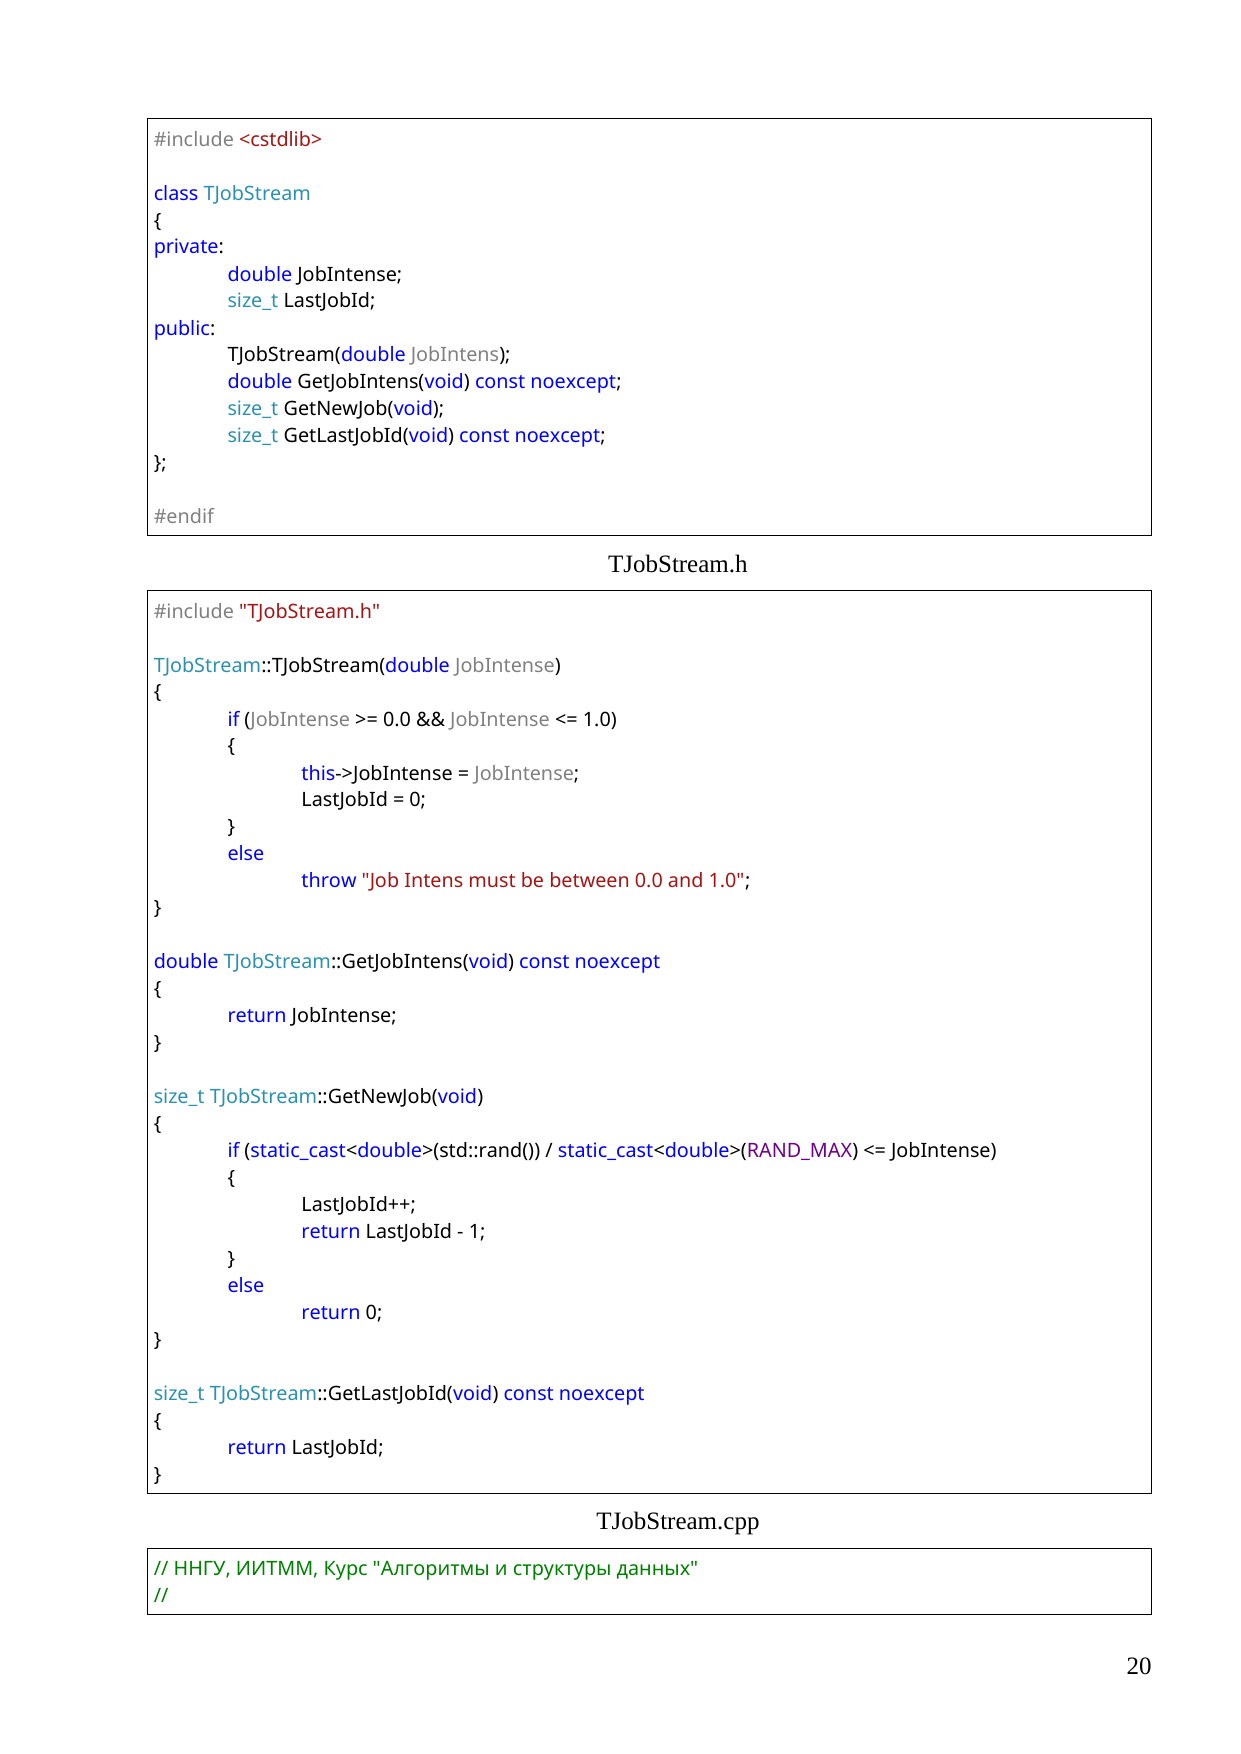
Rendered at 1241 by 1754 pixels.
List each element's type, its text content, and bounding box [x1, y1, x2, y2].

table_header #include <cstdlib> class TJobStream { private: double JobIntense; size_t LastJobId; public: TJobStream(double JobIntens); double GetJobIntens(void) const noexcept; size_t GetNewJob(void); size_t GetLastJobId(void) const noexcept; }; #endif [148, 119, 1151, 535]
text TJobStream.h [148, 549, 1152, 578]
table_header // ННГУ, ИИТММ, Курс "Алгоритмы и структуры данных" // [148, 1549, 1151, 1614]
table_header #include "TJobStream.h" TJobStream::TJobStream(double JobIntense) { if (JobIntense >= 0.0 && JobIntense <= 1.0) { this->JobIntense = JobIntense; LastJobId = 0; } else throw "Job Intens must be between 0.0 and 1.0"; } double TJobStream::GetJobIntens(void) const noexcept { return JobIntense; } size_t TJobStream::GetNewJob(void) { if (static_cast<double>(std::rand()) / static_cast<double>(RAND_MAX) <= JobIntense) { LastJobId++; return LastJobId - 1; } else return 0; } size_t TJobStream::GetLastJobId(void) const noexcept { return LastJobId; } [148, 591, 1151, 1493]
text TJobStream.cpp [148, 1506, 1152, 1535]
